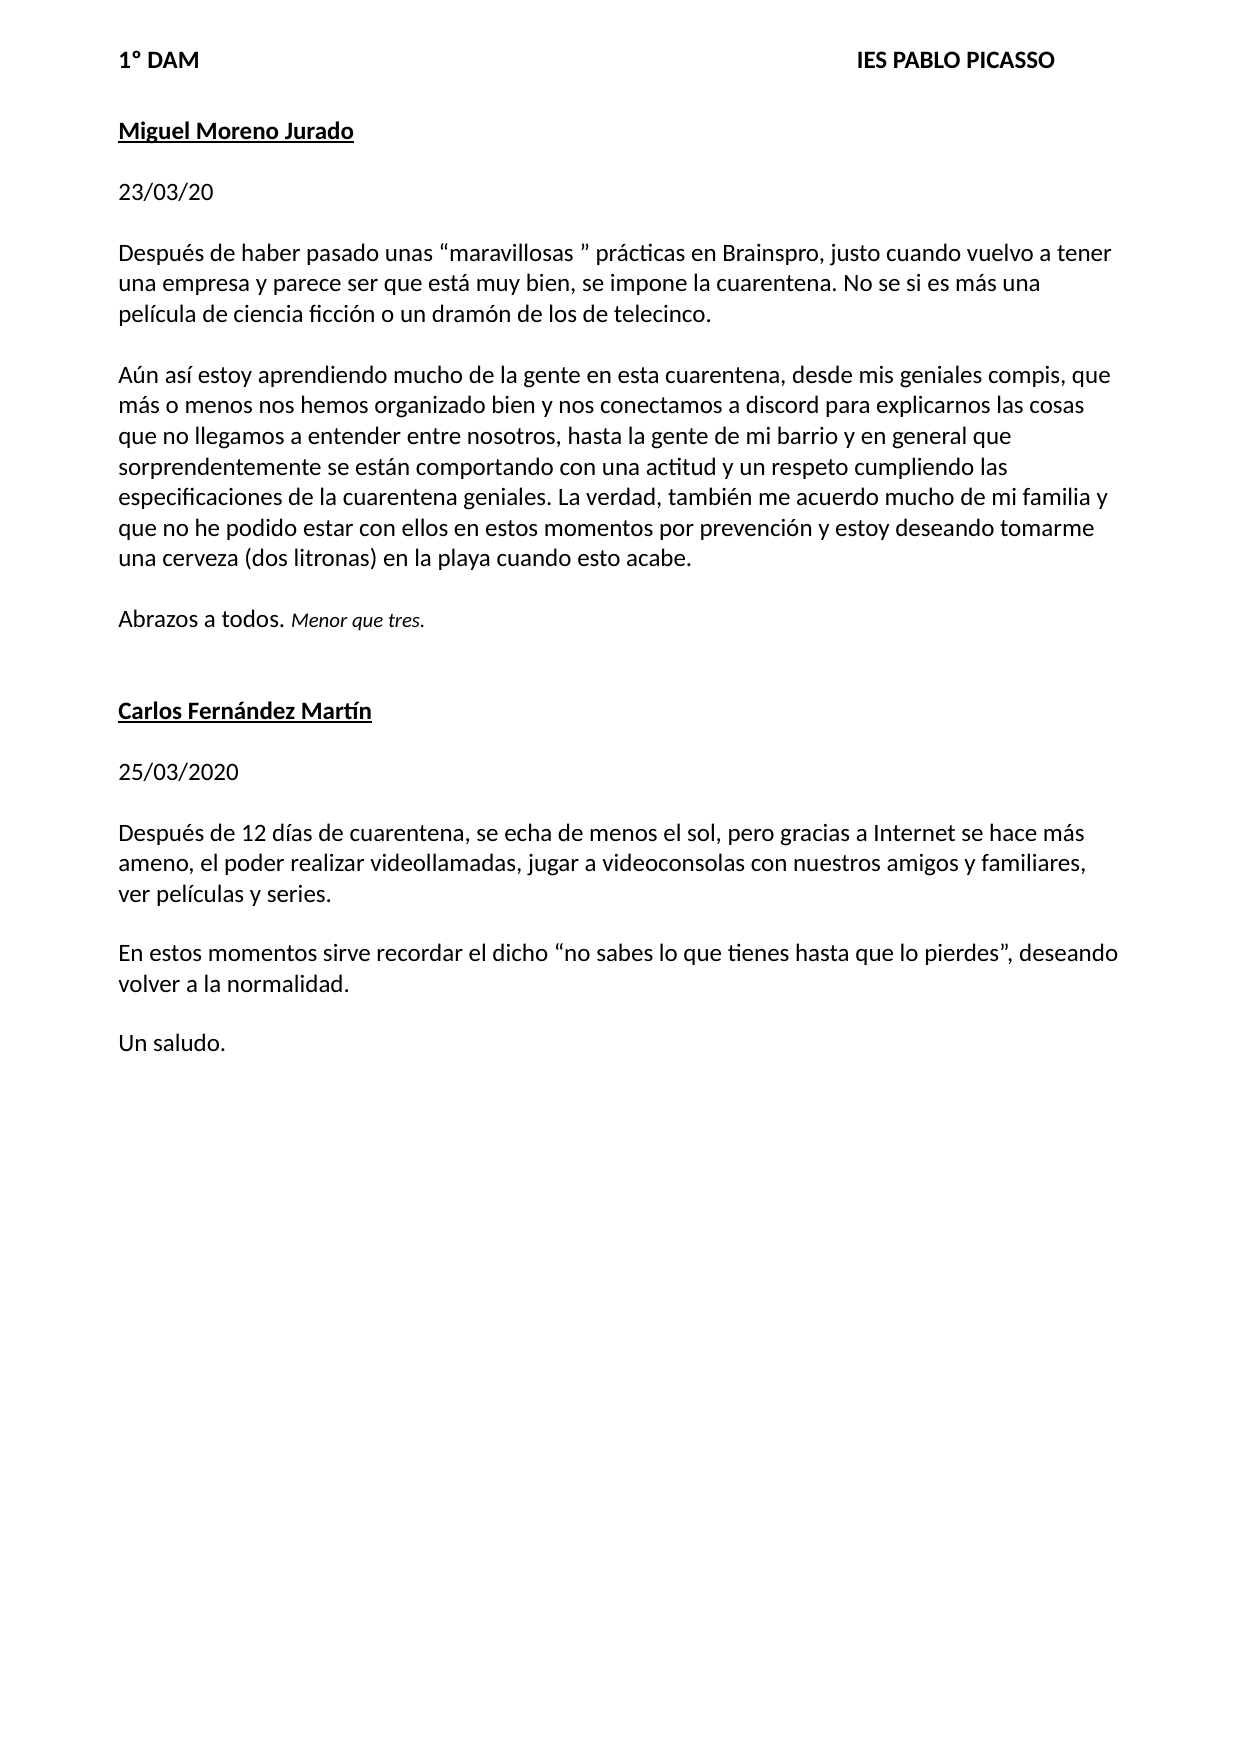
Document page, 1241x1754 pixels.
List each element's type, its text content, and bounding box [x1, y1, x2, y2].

text Carlos Fernández Martín [118, 695, 1122, 725]
text En estos momentos sirve recordar el dicho “no sabes lo que tienes hasta que lo pierdes”, deseando volver a la normalidad. [118, 937, 1122, 998]
text Un saludo. [118, 1027, 1122, 1058]
text Después de haber pasado unas “maravillosas ” prácticas en Brainspro, justo cuando vuelvo a tener una empresa y parece ser que está muy bien, se impone la cuarentena. No se si es más una película de ciencia ficción o un dramón de los de telecinco. [118, 237, 1122, 329]
text Después de 12 días de cuarentena, se echa de menos el sol, pero gracias a Internet se hace más ameno, el poder realizar videollamadas, jugar a videoconsolas con nuestros amigos y familiares, ver películas y series. [118, 817, 1122, 908]
text Abrazos a todos. Menor que tres. [118, 603, 1122, 634]
text 23/03/20 [118, 176, 1122, 207]
text Aún así estoy aprendiendo mucho de la gente en esta cuarentena, desde mis geniales compis, que más o menos nos hemos organizado bien y nos conectamos a discord para explicarnos las cosas que no llegamos a entender entre nosotros, hasta la gente de mi barrio y en general que sorprendentemente se están comportando con una actitud y un respeto cumpliendo las especificaciones de la cuarentena geniales. La verdad, también me acuerdo mucho de mi familia y que no he podido estar con ellos en estos momentos por prevención y estoy deseando tomarme una cerveza (dos litronas) en la playa cuando esto acabe. [118, 359, 1122, 573]
text 25/03/2020 [118, 756, 1122, 786]
text Miguel Moreno Jurado [118, 115, 1122, 146]
